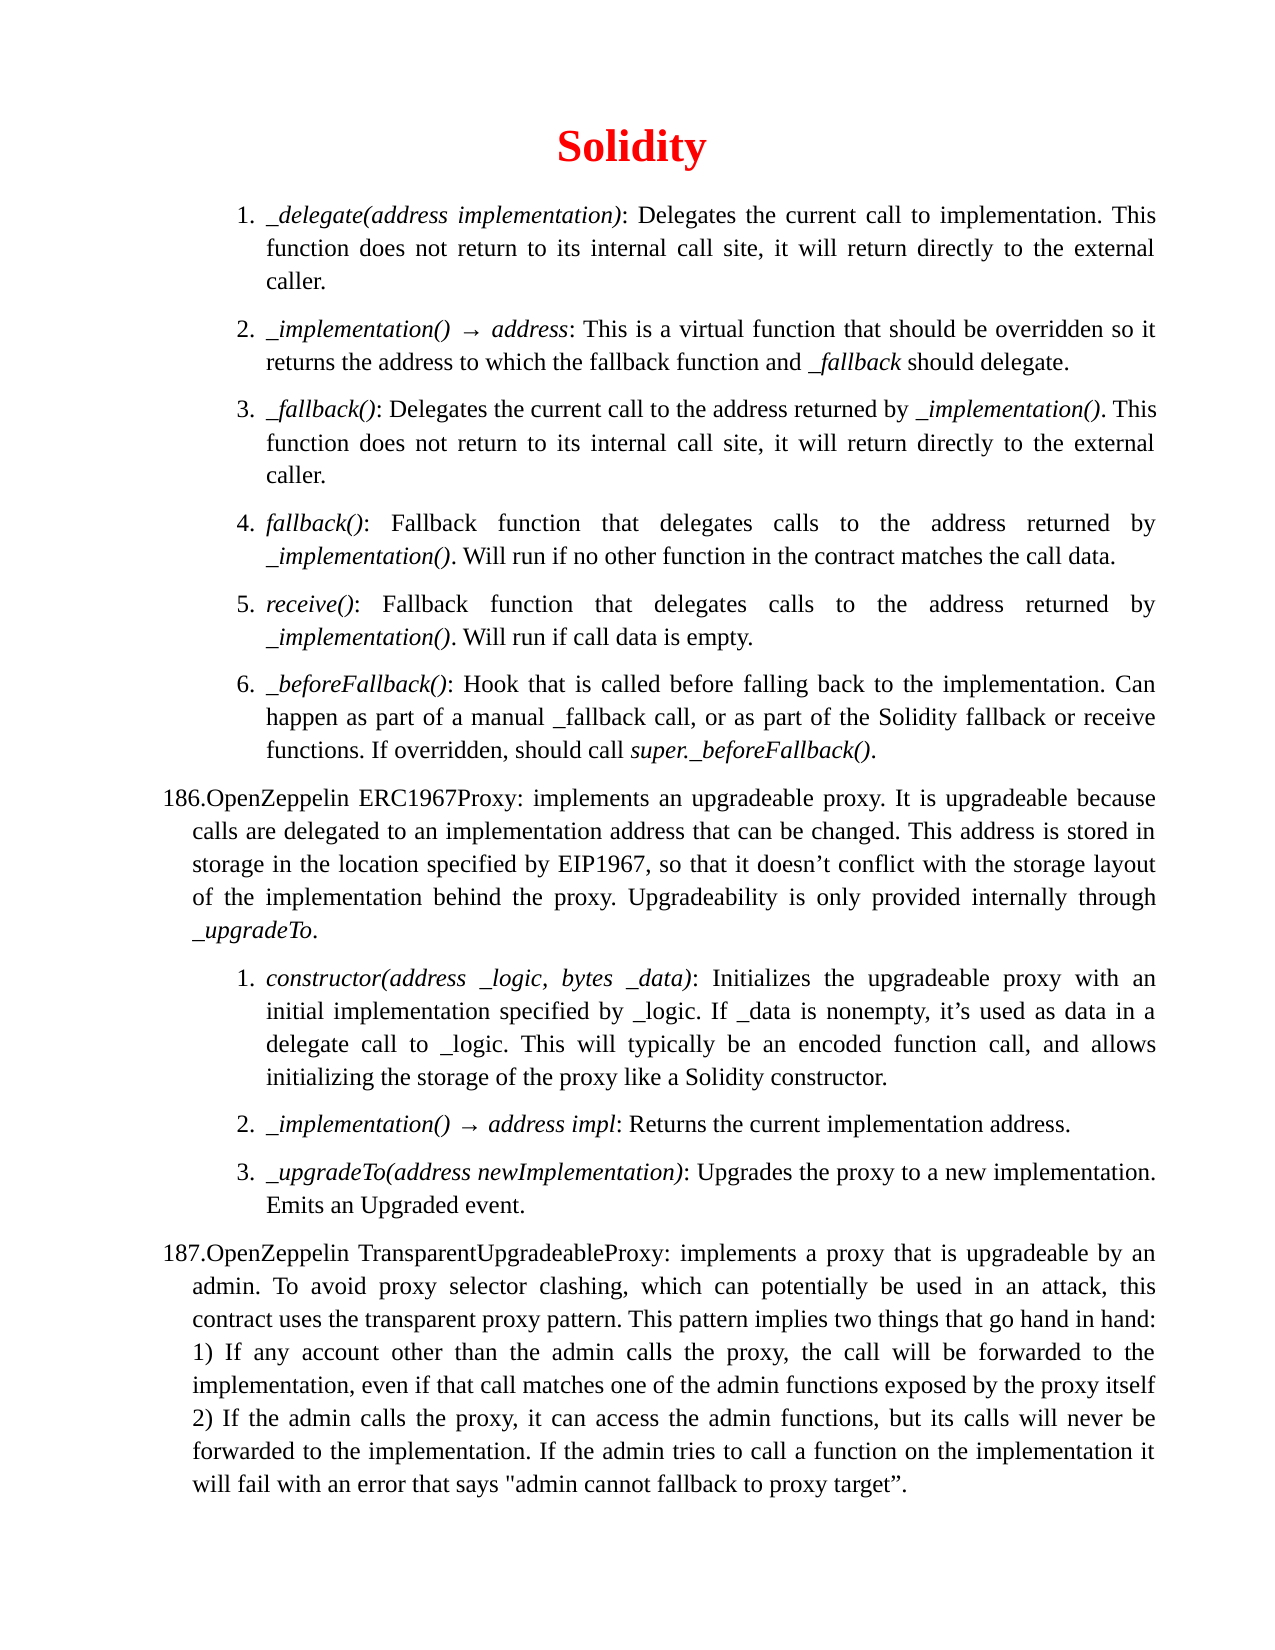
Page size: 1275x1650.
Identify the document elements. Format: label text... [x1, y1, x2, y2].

list fallback(): Fallback function that delegates calls to the address returned by _implementation(). Will run if no other function in the contract matches the call data. [236, 508, 1157, 570]
list _implementation() → address impl: Returns the current implementation address. [236, 1109, 1157, 1138]
list receive(): Fallback function that delegates calls to the address returned by _implementation(). Will run if call data is empty. [236, 589, 1157, 651]
list _implementation() → address: This is a virtual function that should be overridden so it returns the address to which the fallback function and _fallback should delegate. [236, 314, 1157, 376]
list _beforeFallback(): Hook that is called before falling back to the implementation. Can happen as part of a manual _fallback call, or as part of the Solidity fallback or receive functions. If overridden, should call super._beforeFallback(). [236, 669, 1157, 764]
list _delegate(address implementation): Delegates the current call to implementation. This function does not return to its internal call site, it will return directly to the external caller. [236, 200, 1157, 295]
list OpenZeppelin ERC1967Proxy: implements an upgradeable proxy. It is upgradeable because calls are delegated to an implementation address that can be changed. This address is stored in storage in the location specified by EIP1967, so that it doesn’t conflict with the storage layout of the implementation behind the proxy. Upgradeability is only provided internally through _upgradeTo. [162, 783, 1157, 944]
list _fallback(): Delegates the current call to the address returned by _implementation(). This function does not return to its internal call site, it will return directly to the external caller. [236, 394, 1157, 489]
list _upgradeTo(address newImplementation): Upgrades the proxy to a new implementation. Emits an Upgraded event. [236, 1157, 1157, 1219]
list OpenZeppelin TransparentUpgradeableProxy: implements a proxy that is upgradeable by an admin. To avoid proxy selector clashing, which can potentially be used in an attack, this contract uses the transparent proxy pattern. This pattern implies two things that go hand in hand: 1) If any account other than the admin calls the proxy, the call will be forwarded to the implementation, even if that call matches one of the admin functions exposed by the proxy itself 2) If the admin calls the proxy, it can access the admin functions, but its calls will never be forwarded to the implementation. If the admin tries to call a function on the implementation it will fail with an error that says "admin cannot fallback to proxy target”. [162, 1238, 1157, 1498]
list constructor(address _logic, bytes _data): Initializes the upgradeable proxy with an initial implementation specified by _logic. If _data is nonempty, it’s used as data in a delegate call to _logic. This will typically be an encoded function call, and allows initializing the storage of the proxy like a Solidity constructor. [236, 963, 1157, 1091]
